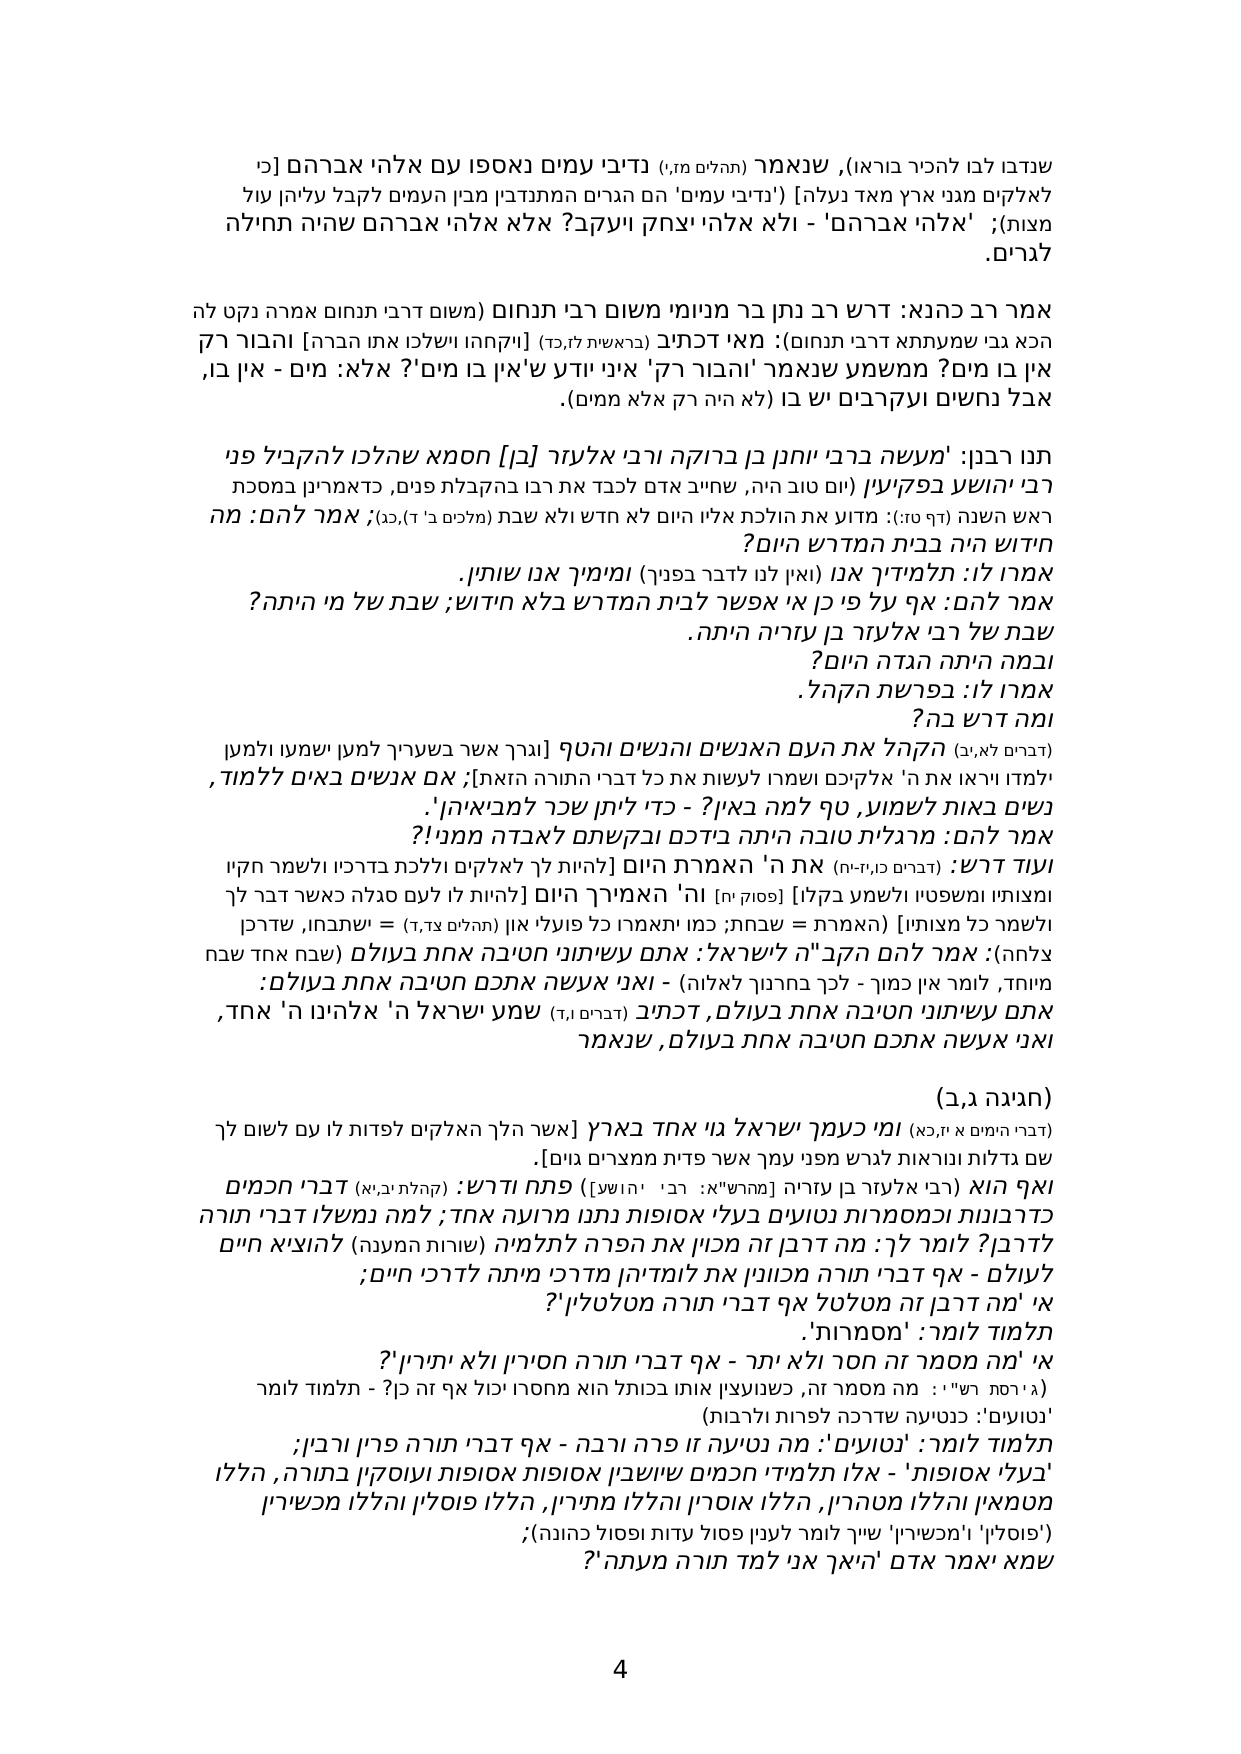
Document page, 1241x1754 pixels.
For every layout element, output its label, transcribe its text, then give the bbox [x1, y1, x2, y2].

text תלמוד לומר: 'נטועים': מה נטיעה זו פרה ורבה - אף דברי תורה פרין ורבין; [187, 1429, 1053, 1458]
text ובמה היתה הגדה היום? [187, 646, 1053, 675]
text שבת של רבי אלעזר בן עזריה היתה. [187, 617, 1053, 646]
text אמר להם: מרגלית טובה היתה בידכם ובקשתם לאבדה ממני!? [187, 821, 1053, 850]
text אמר רב כהנא: דרש רב נתן בר מניומי משום רבי תנחום (משום דרבי תנחום אמרה נקט לה הכא גבי שמעתתא דרבי תנחום): מאי דכתיב (בראשית לז,כד) [ויקחהו וישלכו אתו הברה] והבור רק אין בו מים? ממשמע שנאמר 'והבור רק' איני יודע ש'אין בו מים'? אלא: מים - אין בו, אבל נחשים ועקרבים יש בו (לא היה רק אלא ממים). [187, 296, 1053, 413]
text (גירסת רש"י: מה מסמר זה, כשנועצין אותו בכותל הוא מחסרו יכול אף זה כן? - תלמוד לומר 'נטועים': כנטיעה שדרכה לפרות ולרבות) [187, 1376, 1053, 1429]
text ומה דרש בה? [187, 704, 1053, 733]
text תנו רבנן: 'מעשה ברבי יוחנן בן ברוקה ורבי אלעזר [בן] חסמא שהלכו להקביל פני רבי יהושע בפקיעין (יום טוב היה, שחייב אדם לכבד את רבו בהקבלת פנים, כדאמרינן במסכת ראש השנה (דף טז:): מדוע את הולכת אליו היום לא חדש ולא שבת (מלכים ב' ד),כג); אמר להם: מה חידוש היה בבית המדרש היום? [187, 441, 1053, 558]
text אמרו לו: תלמידיך אנו (ואין לנו לדבר בפניך) ומימיך אנו שותין. [187, 558, 1053, 587]
text ועוד דרש: (דברים כו,יז-יח) את ה' האמרת היום [להיות לך לאלקים וללכת בדרכיו ולשמר חקיו ומצותיו ומשפטיו ולשמע בקלו] [פסוק יח] וה' האמירך היום [להיות לו לעם סגלה כאשר דבר לך ולשמר כל מצותיו] (האמרת = שבחת; כמו יתאמרו כל פועלי און (תהלים צד,ד) = ישתבחו, שדרכן צלחה): אמר להם הקב"ה לישראל: אתם עשיתוני חטיבה אחת בעולם (שבח אחד שבח מיוחד, לומר אין כמוך - לכך בחרנוך לאלוה) - ואני אעשה אתכם חטיבה אחת בעולם: [187, 850, 1053, 996]
text אמר להם: אף על פי כן אי אפשר לבית המדרש בלא חידוש; שבת של מי היתה? [187, 587, 1053, 617]
text (דברים לא,יב) הקהל את העם האנשים והנשים והטף [וגרך אשר בשעריך למען ישמעו ולמען ילמדו ויראו את ה' אלקיכם ושמרו לעשות את כל דברי התורה הזאת]; אם אנשים באים ללמוד, נשים באות לשמוע, טף למה באין? - כדי ליתן שכר למביאיהן'. [187, 733, 1053, 821]
text אי 'מה מסמר זה חסר ולא יתר - אף דברי תורה חסירין ולא יתירין'? [187, 1346, 1053, 1376]
text ואף הוא (רבי אלעזר בן עזריה [מהרש"א: רבי יהושע]) פתח ודרש: (קהלת יב,יא) דברי חכמים כדרבונות וכמסמרות נטועים בעלי אסופות נתנו מרועה אחד; למה נמשלו דברי תורה לדרבן? לומר לך: מה דרבן זה מכוין את הפרה לתלמיה (שורות המענה) להוציא חיים לעולם - אף דברי תורה מכוונין את לומדיהן מדרכי מיתה לדרכי חיים; [187, 1171, 1053, 1288]
text (חגיגה ג,ב) [187, 1083, 1053, 1113]
text אי 'מה דרבן זה מטלטל אף דברי תורה מטלטלין'? [187, 1288, 1053, 1317]
text (דברי הימים א יז,כא) ומי כעמך ישראל גוי אחד בארץ [אשר הלך האלקים לפדות לו עם לשום לך שם גדלות ונוראות לגרש מפני עמך אשר פדית ממצרים גוים]. [187, 1113, 1053, 1171]
text תלמוד לומר: 'מסמרות'. [187, 1317, 1053, 1346]
text שנדבו לבו להכיר בוראו), שנאמר (תהלים מז,י) נדיבי עמים נאספו עם אלהי אברהם [כי לאלקים מגני ארץ מאד נעלה] ('נדיבי עמים' הם הגרים המתנדבין מבין העמים לקבל עליהן עול מצות); 'אלהי אברהם' - ולא אלהי יצחק ויעקב? אלא אלהי אברהם שהיה תחילה לגרים. [187, 150, 1053, 267]
text אתם עשיתוני חטיבה אחת בעולם, דכתיב (דברים ו,ד) שמע ישראל ה' אלהינו ה' אחד, ואני אעשה אתכם חטיבה אחת בעולם, שנאמר [187, 996, 1053, 1055]
text אמרו לו: בפרשת הקהל. [187, 675, 1053, 704]
text שמא יאמר אדם 'היאך אני למד תורה מעתה'? [187, 1546, 1053, 1575]
text 'בעלי אסופות' - אלו תלמידי חכמים שיושבין אסופות אסופות ועוסקין בתורה, הללו מטמאין והללו מטהרין, הללו אוסרין והללו מתירין, הללו פוסלין והללו מכשירין ('פוסלין' ו'מכשירין' שייך לומר לענין פסול עדות ופסול כהונה); [187, 1458, 1053, 1546]
